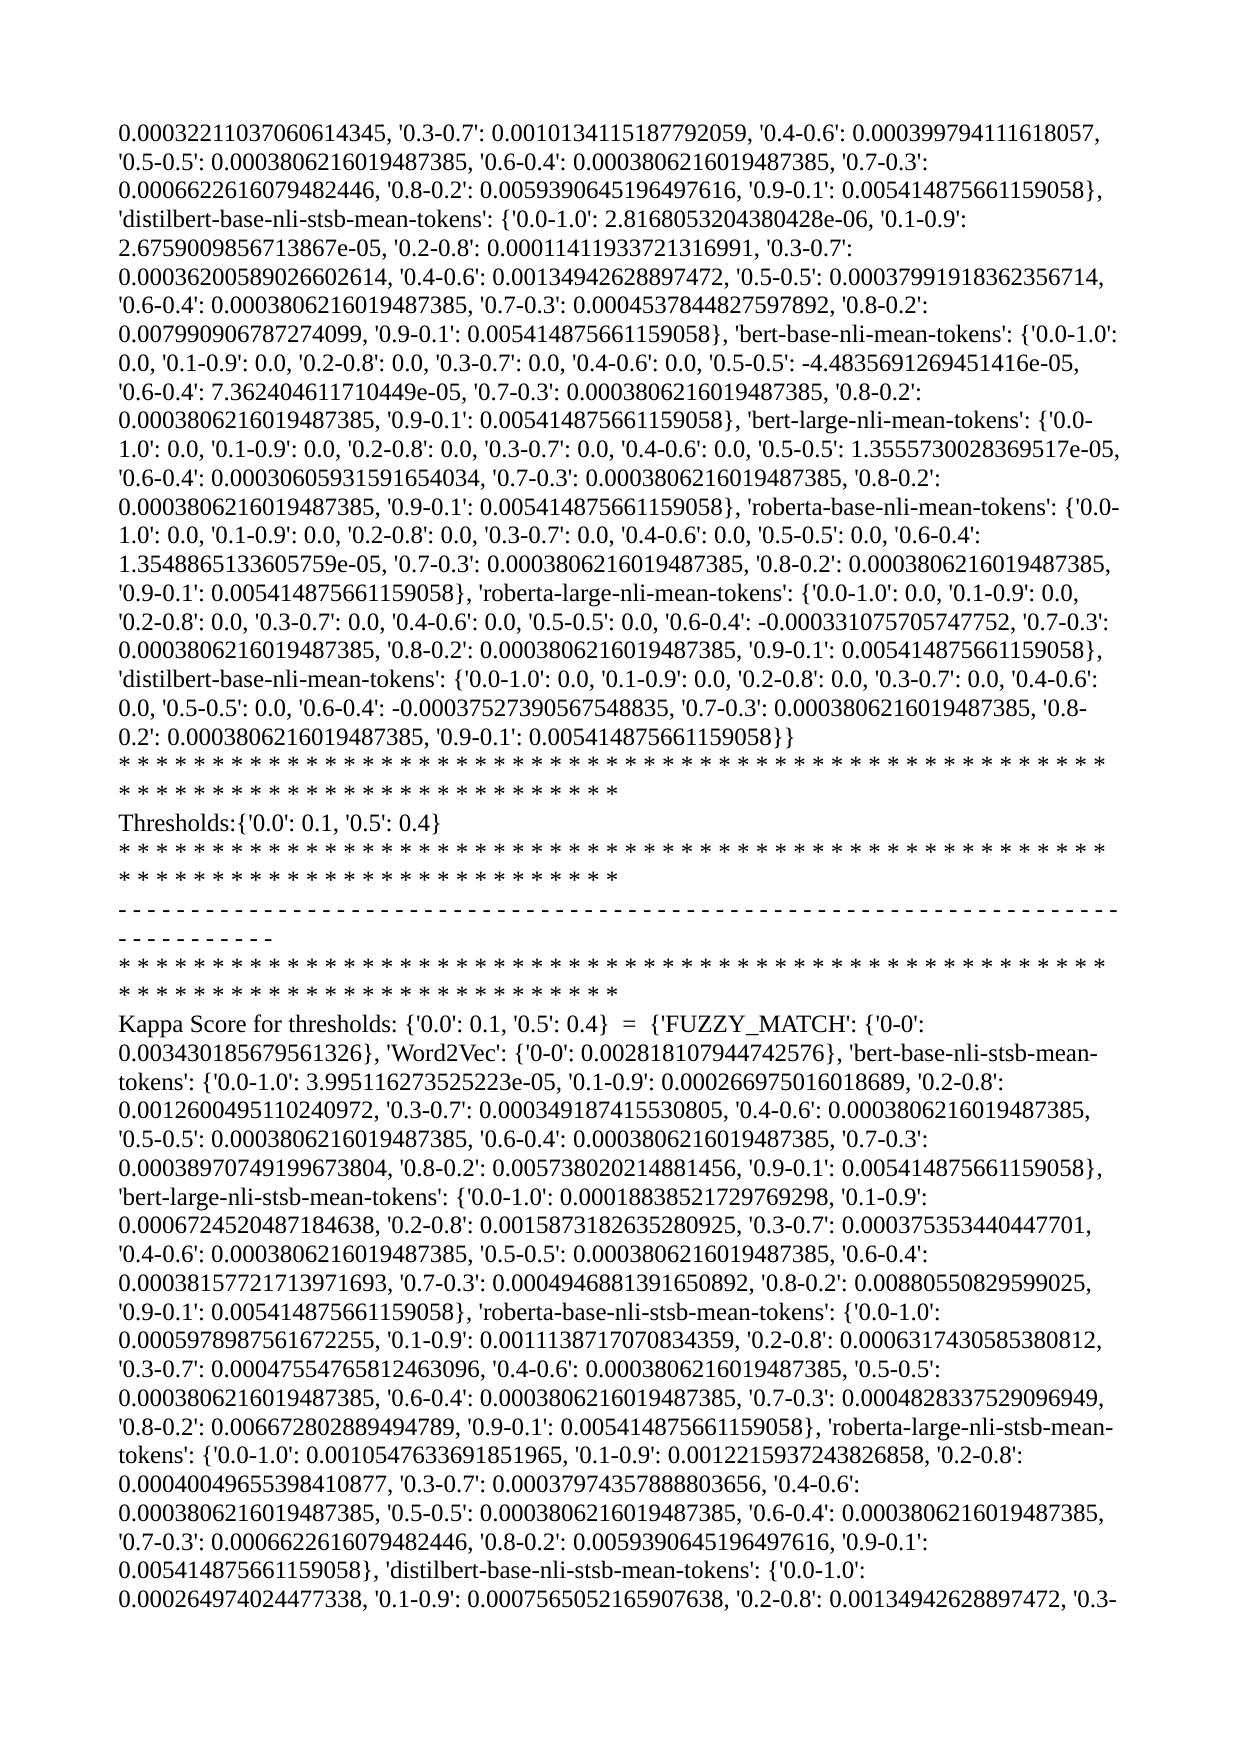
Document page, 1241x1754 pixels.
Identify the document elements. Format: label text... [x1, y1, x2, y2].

text * * * * * * * * * * * * * * * * * * * * * * * * * * * * * * * * * * * * * * * * * * * * * * * * * * * * * * * * * * * * * * * * * * * * * * * * * * * * * * * * [118, 751, 1122, 808]
text - - - - - - - - - - - - - - - - - - - - - - - - - - - - - - - - - - - - - - - - - - - - - - - - - - - - - - - - - - - - - - - - - - - - - - - - - - - - - - - - [118, 894, 1122, 952]
text Thresholds:{'0.0': 0.1, '0.5': 0.4} [118, 808, 1122, 837]
text Kappa Score for thresholds: {'0.0': 0.1, '0.5': 0.4} = {'FUZZY_MATCH': {'0-0': 0.003430185679561326}, 'Word2Vec': {'0-0': 0.002818107944742576}, 'bert-base-nli-stsb-mean-tokens': {'0.0-1.0': 3.995116273525223e-05, '0.1-0.9': 0.000266975016018689, '0.2-0.8': 0.0012600495110240972, '0.3-0.7': 0.000349187415530805, '0.4-0.6': 0.0003806216019487385, '0.5-0.5': 0.0003806216019487385, '0.6-0.4': 0.0003806216019487385, '0.7-0.3': 0.00038970749199673804, '0.8-0.2': 0.005738020214881456, '0.9-0.1': 0.005414875661159058}, 'bert-large-nli-stsb-mean-tokens': {'0.0-1.0': 0.00018838521729769298, '0.1-0.9': 0.0006724520487184638, '0.2-0.8': 0.0015873182635280925, '0.3-0.7': 0.000375353440447701, '0.4-0.6': 0.0003806216019487385, '0.5-0.5': 0.0003806216019487385, '0.6-0.4': 0.00038157721713971693, '0.7-0.3': 0.0004946881391650892, '0.8-0.2': 0.00880550829599025, '0.9-0.1': 0.005414875661159058}, 'roberta-base-nli-stsb-mean-tokens': {'0.0-1.0': 0.0005978987561672255, '0.1-0.9': 0.0011138717070834359, '0.2-0.8': 0.0006317430585380812, '0.3-0.7': 0.00047554765812463096, '0.4-0.6': 0.0003806216019487385, '0.5-0.5': 0.0003806216019487385, '0.6-0.4': 0.0003806216019487385, '0.7-0.3': 0.0004828337529096949, '0.8-0.2': 0.006672802889494789, '0.9-0.1': 0.005414875661159058}, 'roberta-large-nli-stsb-mean-tokens': {'0.0-1.0': 0.0010547633691851965, '0.1-0.9': 0.0012215937243826858, '0.2-0.8': 0.00040049655398410877, '0.3-0.7': 0.00037974357888803656, '0.4-0.6': 0.0003806216019487385, '0.5-0.5': 0.0003806216019487385, '0.6-0.4': 0.0003806216019487385, '0.7-0.3': 0.0006622616079482446, '0.8-0.2': 0.0059390645196497616, '0.9-0.1': 0.005414875661159058}, 'distilbert-base-nli-stsb-mean-tokens': {'0.0-1.0': 0.000264974024477338, '0.1-0.9': 0.0007565052165907638, '0.2-0.8': 0.00134942628897472, '0.3- [118, 1009, 1122, 1613]
text * * * * * * * * * * * * * * * * * * * * * * * * * * * * * * * * * * * * * * * * * * * * * * * * * * * * * * * * * * * * * * * * * * * * * * * * * * * * * * * * [118, 837, 1122, 894]
text 0.00032211037060614345, '0.3-0.7': 0.0010134115187792059, '0.4-0.6': 0.000399794111618057, '0.5-0.5': 0.0003806216019487385, '0.6-0.4': 0.0003806216019487385, '0.7-0.3': 0.0006622616079482446, '0.8-0.2': 0.0059390645196497616, '0.9-0.1': 0.005414875661159058}, 'distilbert-base-nli-stsb-mean-tokens': {'0.0-1.0': 2.8168053204380428e-06, '0.1-0.9': 2.6759009856713867e-05, '0.2-0.8': 0.00011411933721316991, '0.3-0.7': 0.00036200589026602614, '0.4-0.6': 0.00134942628897472, '0.5-0.5': 0.00037991918362356714, '0.6-0.4': 0.0003806216019487385, '0.7-0.3': 0.0004537844827597892, '0.8-0.2': 0.007990906787274099, '0.9-0.1': 0.005414875661159058}, 'bert-base-nli-mean-tokens': {'0.0-1.0': 0.0, '0.1-0.9': 0.0, '0.2-0.8': 0.0, '0.3-0.7': 0.0, '0.4-0.6': 0.0, '0.5-0.5': -4.4835691269451416e-05, '0.6-0.4': 7.362404611710449e-05, '0.7-0.3': 0.0003806216019487385, '0.8-0.2': 0.0003806216019487385, '0.9-0.1': 0.005414875661159058}, 'bert-large-nli-mean-tokens': {'0.0-1.0': 0.0, '0.1-0.9': 0.0, '0.2-0.8': 0.0, '0.3-0.7': 0.0, '0.4-0.6': 0.0, '0.5-0.5': 1.3555730028369517e-05, '0.6-0.4': 0.00030605931591654034, '0.7-0.3': 0.0003806216019487385, '0.8-0.2': 0.0003806216019487385, '0.9-0.1': 0.005414875661159058}, 'roberta-base-nli-mean-tokens': {'0.0-1.0': 0.0, '0.1-0.9': 0.0, '0.2-0.8': 0.0, '0.3-0.7': 0.0, '0.4-0.6': 0.0, '0.5-0.5': 0.0, '0.6-0.4': 1.3548865133605759e-05, '0.7-0.3': 0.0003806216019487385, '0.8-0.2': 0.0003806216019487385, '0.9-0.1': 0.005414875661159058}, 'roberta-large-nli-mean-tokens': {'0.0-1.0': 0.0, '0.1-0.9': 0.0, '0.2-0.8': 0.0, '0.3-0.7': 0.0, '0.4-0.6': 0.0, '0.5-0.5': 0.0, '0.6-0.4': -0.000331075705747752, '0.7-0.3': 0.0003806216019487385, '0.8-0.2': 0.0003806216019487385, '0.9-0.1': 0.005414875661159058}, 'distilbert-base-nli-mean-tokens': {'0.0-1.0': 0.0, '0.1-0.9': 0.0, '0.2-0.8': 0.0, '0.3-0.7': 0.0, '0.4-0.6': 0.0, '0.5-0.5': 0.0, '0.6-0.4': -0.00037527390567548835, '0.7-0.3': 0.0003806216019487385, '0.8-0.2': 0.0003806216019487385, '0.9-0.1': 0.005414875661159058}} [118, 118, 1122, 751]
text * * * * * * * * * * * * * * * * * * * * * * * * * * * * * * * * * * * * * * * * * * * * * * * * * * * * * * * * * * * * * * * * * * * * * * * * * * * * * * * * [118, 952, 1122, 1009]
